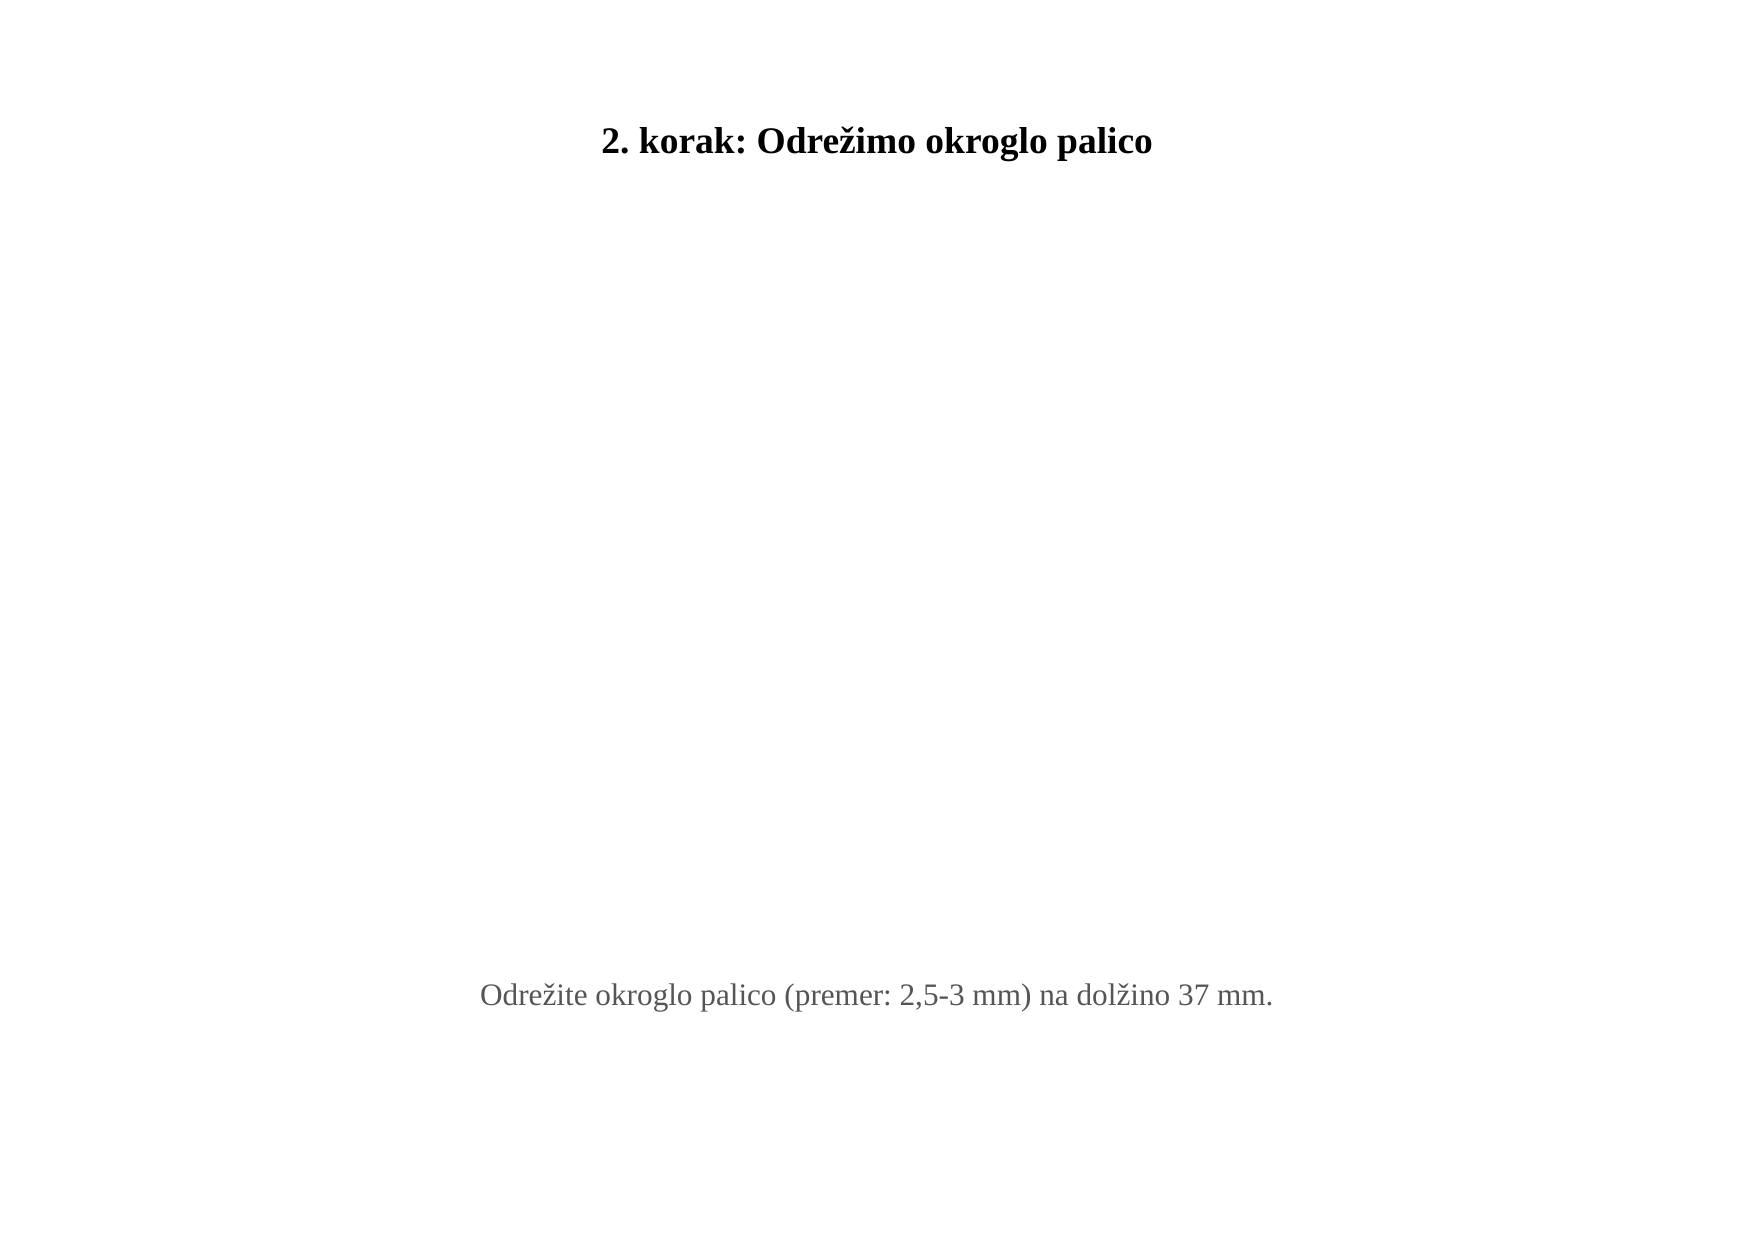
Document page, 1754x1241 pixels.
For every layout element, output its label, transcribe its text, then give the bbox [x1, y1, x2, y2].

subtitle 2. korak: Odrežimo okroglo palico [118, 118, 1636, 161]
text Odrežite okroglo palico (premer: 2,5-3 mm) na dolžino 37 mm. [118, 976, 1636, 1012]
